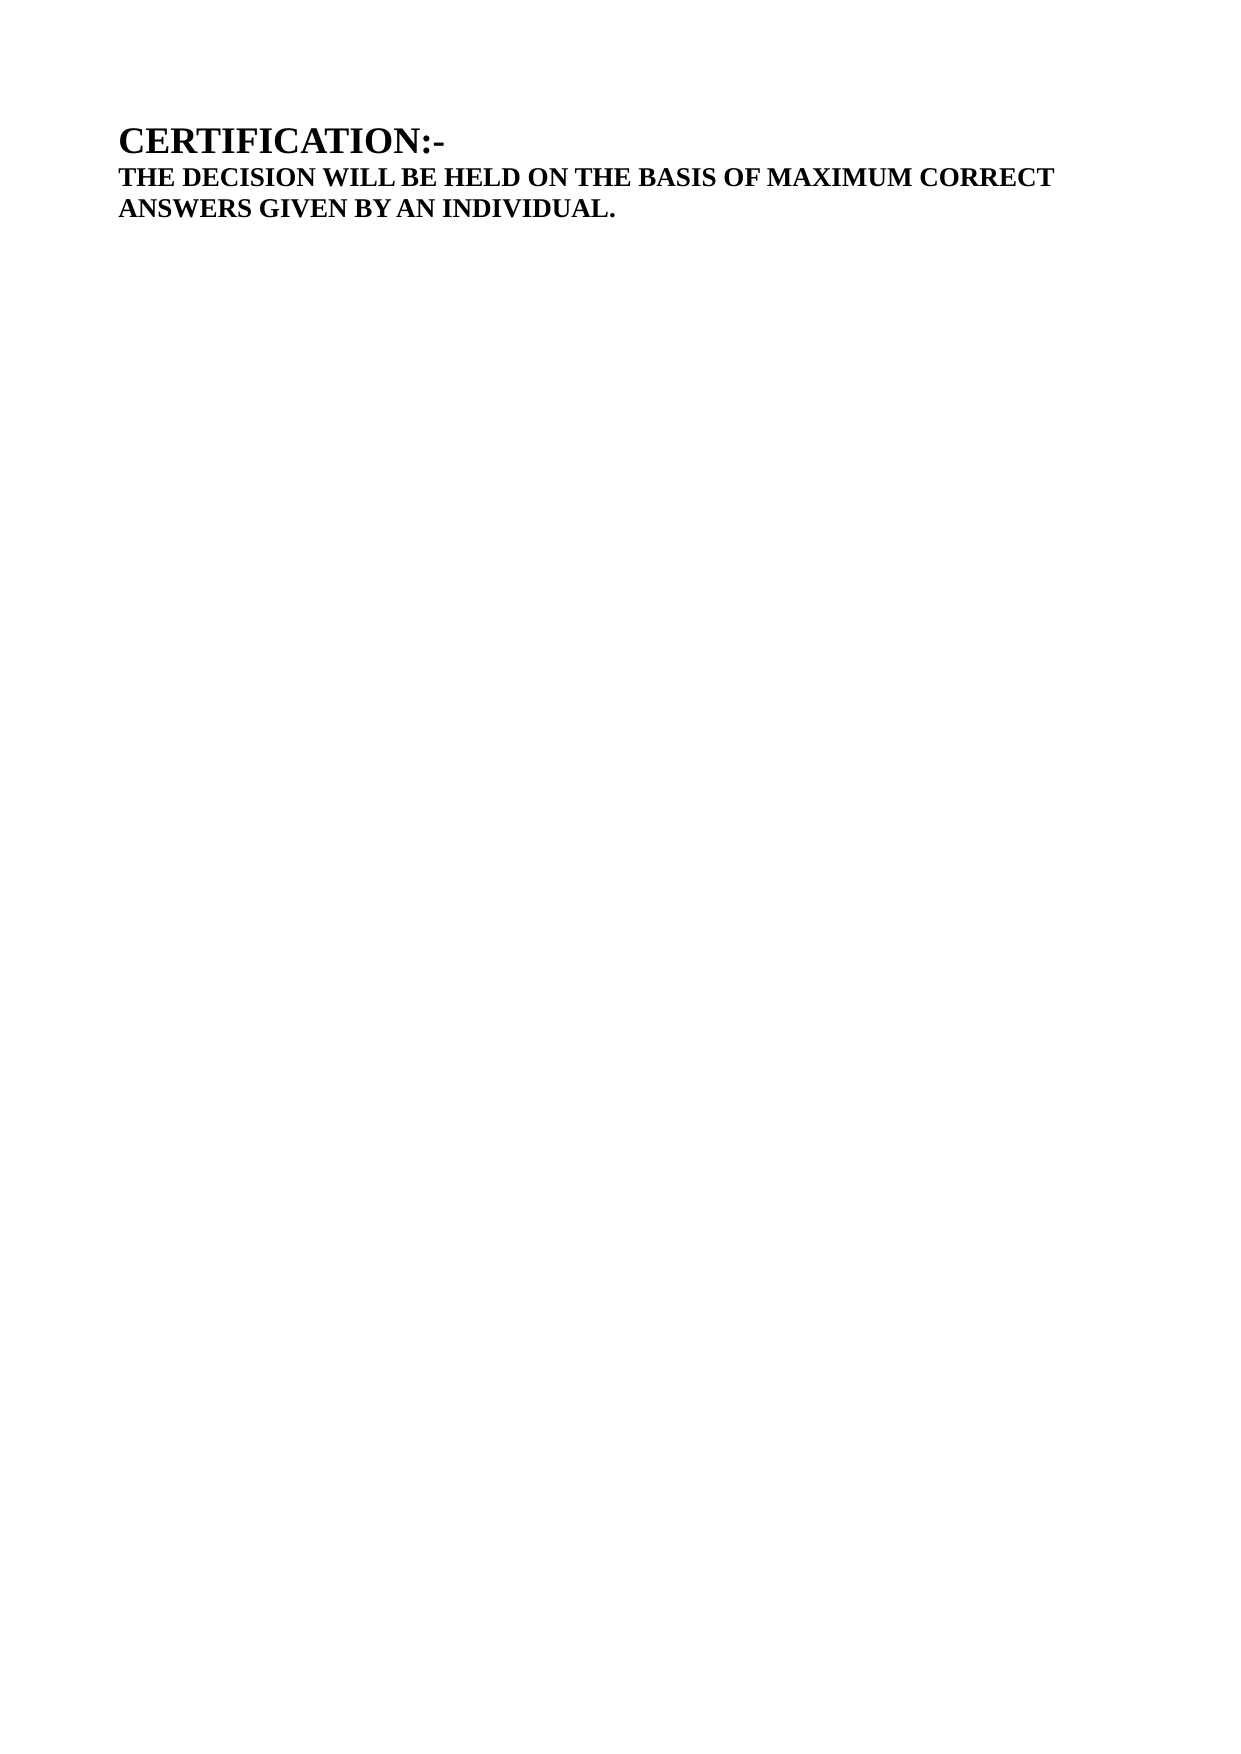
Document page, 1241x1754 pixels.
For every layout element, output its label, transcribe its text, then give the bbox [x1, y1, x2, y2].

text THE DECISION WILL BE HELD ON THE BASIS OF MAXIMUM CORRECT ANSWERS GIVEN BY AN INDIVIDUAL. [118, 161, 1122, 223]
text CERTIFICATION:- [118, 118, 1122, 161]
